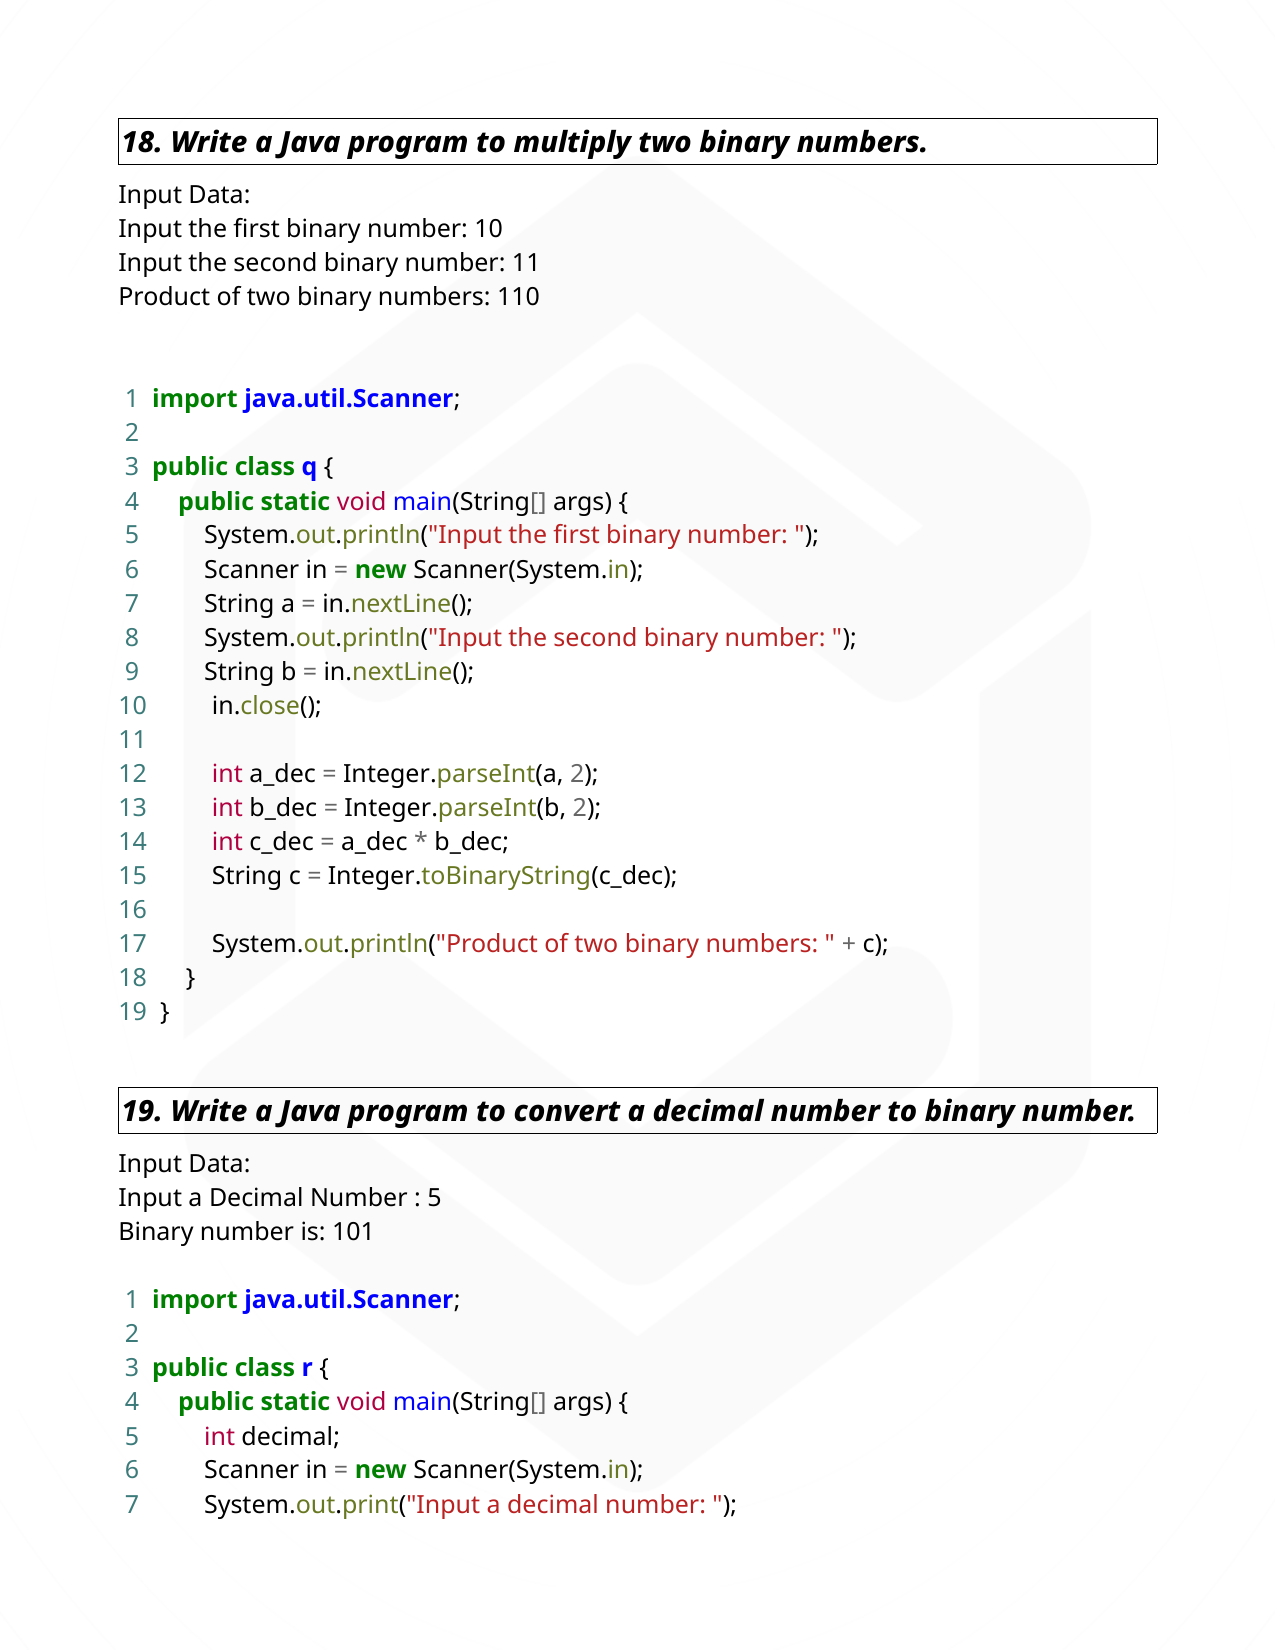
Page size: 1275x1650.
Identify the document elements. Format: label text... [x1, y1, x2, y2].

text 6 Scanner in = new Scanner(System.in); [118, 1452, 1157, 1486]
text 4 public static void main(String[] args) { [118, 1384, 1157, 1418]
text 1 import java.util.Scanner; [118, 381, 1157, 415]
text Input Data: Input the first binary number: 10 Input the second binary number: 11 Product of two binary numbers: 110 [118, 177, 1157, 313]
text 19 } [118, 994, 1157, 1028]
text 12 int a_dec = Integer.parseInt(a, 2); [118, 756, 1157, 790]
text 10 in.close(); [118, 687, 1157, 722]
text 2 [118, 415, 1157, 449]
subtitle 19. Write a Java program to convert a decimal number to binary number. [119, 1088, 1157, 1133]
text 4 public static void main(String[] args) { [118, 483, 1157, 517]
text 16 [118, 892, 1157, 926]
text 7 System.out.print("Input a decimal number: "); [118, 1486, 1157, 1520]
text 17 System.out.println("Product of two binary numbers: " + c); [118, 926, 1157, 960]
text 11 [118, 722, 1157, 756]
text 9 String b = in.nextLine(); [118, 653, 1157, 687]
text 6 Scanner in = new Scanner(System.in); [118, 551, 1157, 585]
text 15 String c = Integer.toBinaryString(c_dec); [118, 858, 1157, 892]
text 18 } [118, 960, 1157, 994]
text 7 String a = in.nextLine(); [118, 585, 1157, 619]
text 1 import java.util.Scanner; [118, 1282, 1157, 1316]
text 5 System.out.println("Input the first binary number: "); [118, 517, 1157, 551]
text 8 System.out.println("Input the second binary number: "); [118, 619, 1157, 653]
text Input Data: Input a Decimal Number : 5 Binary number is: 101 [118, 1146, 1157, 1248]
subtitle 18. Write a Java program to multiply two binary numbers. [119, 119, 1157, 164]
text 3 public class r { [118, 1350, 1157, 1384]
text 13 int b_dec = Integer.parseInt(b, 2); [118, 790, 1157, 824]
text 2 [118, 1316, 1157, 1350]
text 3 public class q { [118, 449, 1157, 483]
text 5 int decimal; [118, 1418, 1157, 1452]
text 14 int c_dec = a_dec * b_dec; [118, 824, 1157, 858]
